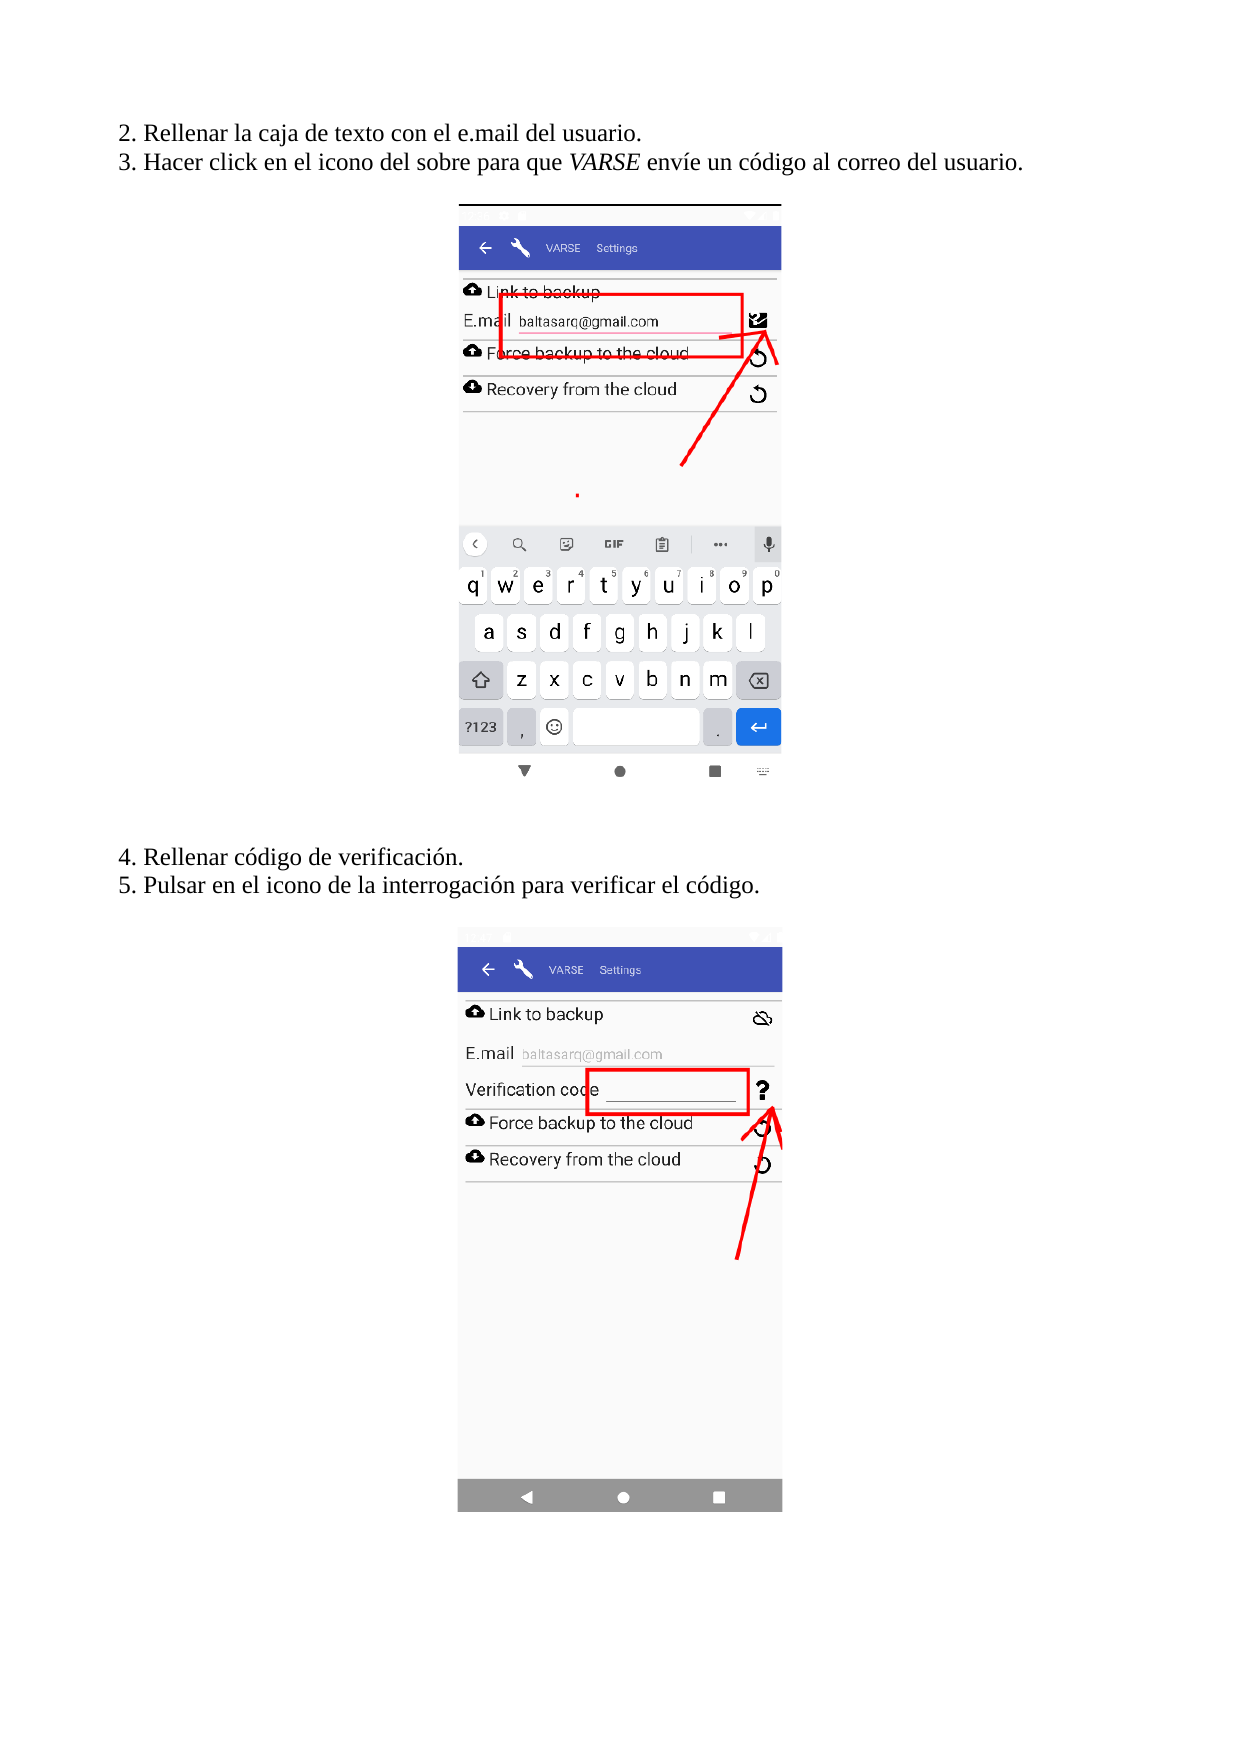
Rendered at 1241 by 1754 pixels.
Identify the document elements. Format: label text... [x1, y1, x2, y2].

picture [457, 927, 783, 1512]
text 5. Pulsar en el icono de la interrogación para verificar el código. [118, 870, 1122, 899]
text 4. Rellenar código de verificación. [118, 842, 1122, 870]
picture [458, 204, 782, 784]
text 2. Rellenar la caja de texto con el e.mail del usuario. [118, 118, 1122, 147]
text 3. Hacer click en el icono del sobre para que VARSE envíe un código al correo del usuario. [118, 147, 1122, 176]
